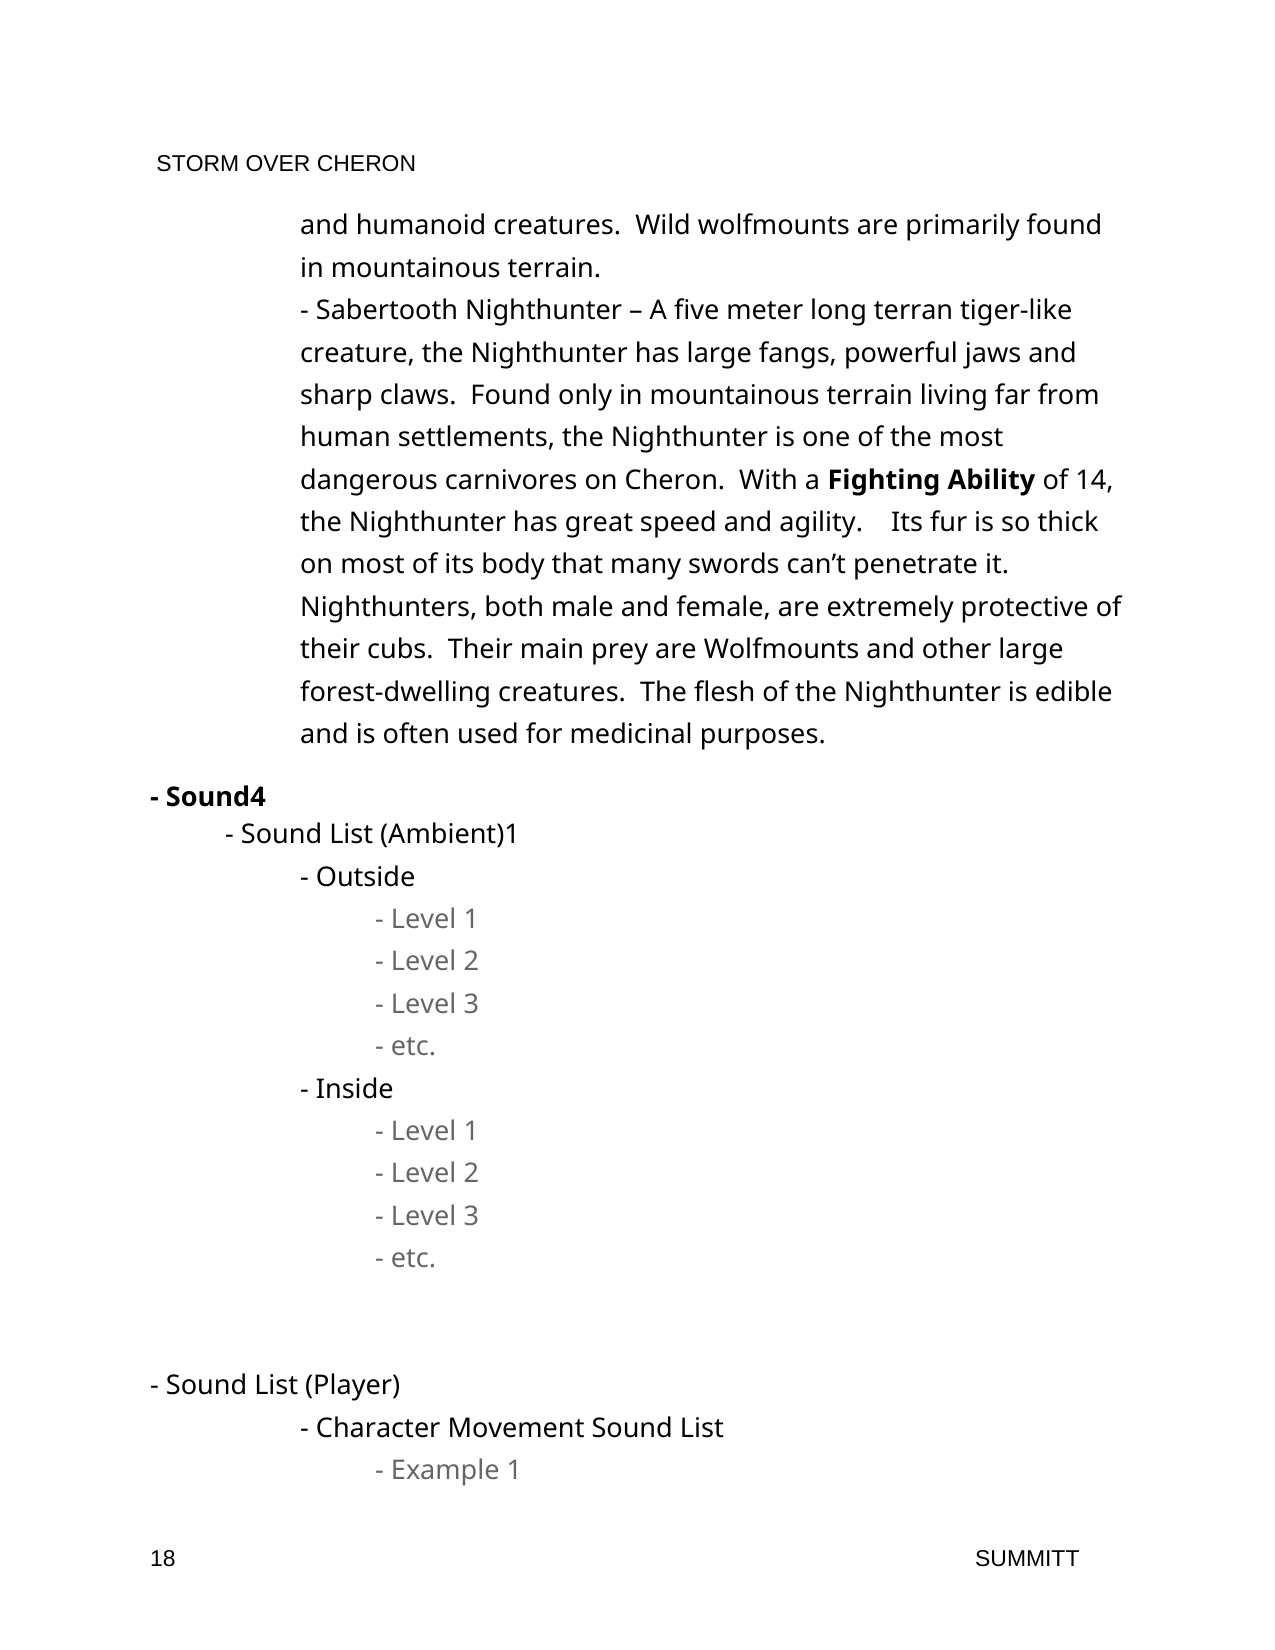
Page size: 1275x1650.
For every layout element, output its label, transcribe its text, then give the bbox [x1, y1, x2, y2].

text - Level 2 [150, 1154, 1125, 1191]
text - Sabertooth Nighthunter – A five meter long terran tiger-like creature, the Nighthunter has large fangs, powerful jaws and sharp claws. Found only in mountainous terrain living far from human settlements, the Nighthunter is one of the most dangerous carnivores on Cheron. With a Fighting Ability of 14, the Nighthunter has great speed and agility. Its fur is so thick on most of its body that many swords can’t penetrate it. Nighthunters, both male and female, are extremely protective of their cubs. Their main prey are Wolfmounts and other large forest-dwelling creatures. The flesh of the Nighthunter is edible and is often used for medicinal purposes. [300, 291, 1125, 751]
text - Outside [150, 857, 1125, 894]
text - Level 1 [150, 899, 1125, 936]
text - Example 1 [150, 1451, 1125, 1487]
text - Level 3 [150, 1196, 1125, 1233]
text - Level 1 [150, 1111, 1125, 1148]
text - Sound List (Player) [150, 1366, 1125, 1403]
text - Level 2 [150, 942, 1125, 979]
text - etc. [150, 1027, 1125, 1063]
text - Level 3 [150, 984, 1125, 1021]
text - Inside [150, 1069, 1125, 1106]
text - Sound List (Ambient)1 [150, 815, 1125, 852]
text - Character Movement Sound List [150, 1408, 1125, 1445]
text - etc. [150, 1239, 1125, 1276]
subtitle - Sound4 [150, 778, 1125, 815]
text and humanoid creatures. Wild wolfmounts are primarily found in mountainous terrain. [300, 206, 1125, 285]
